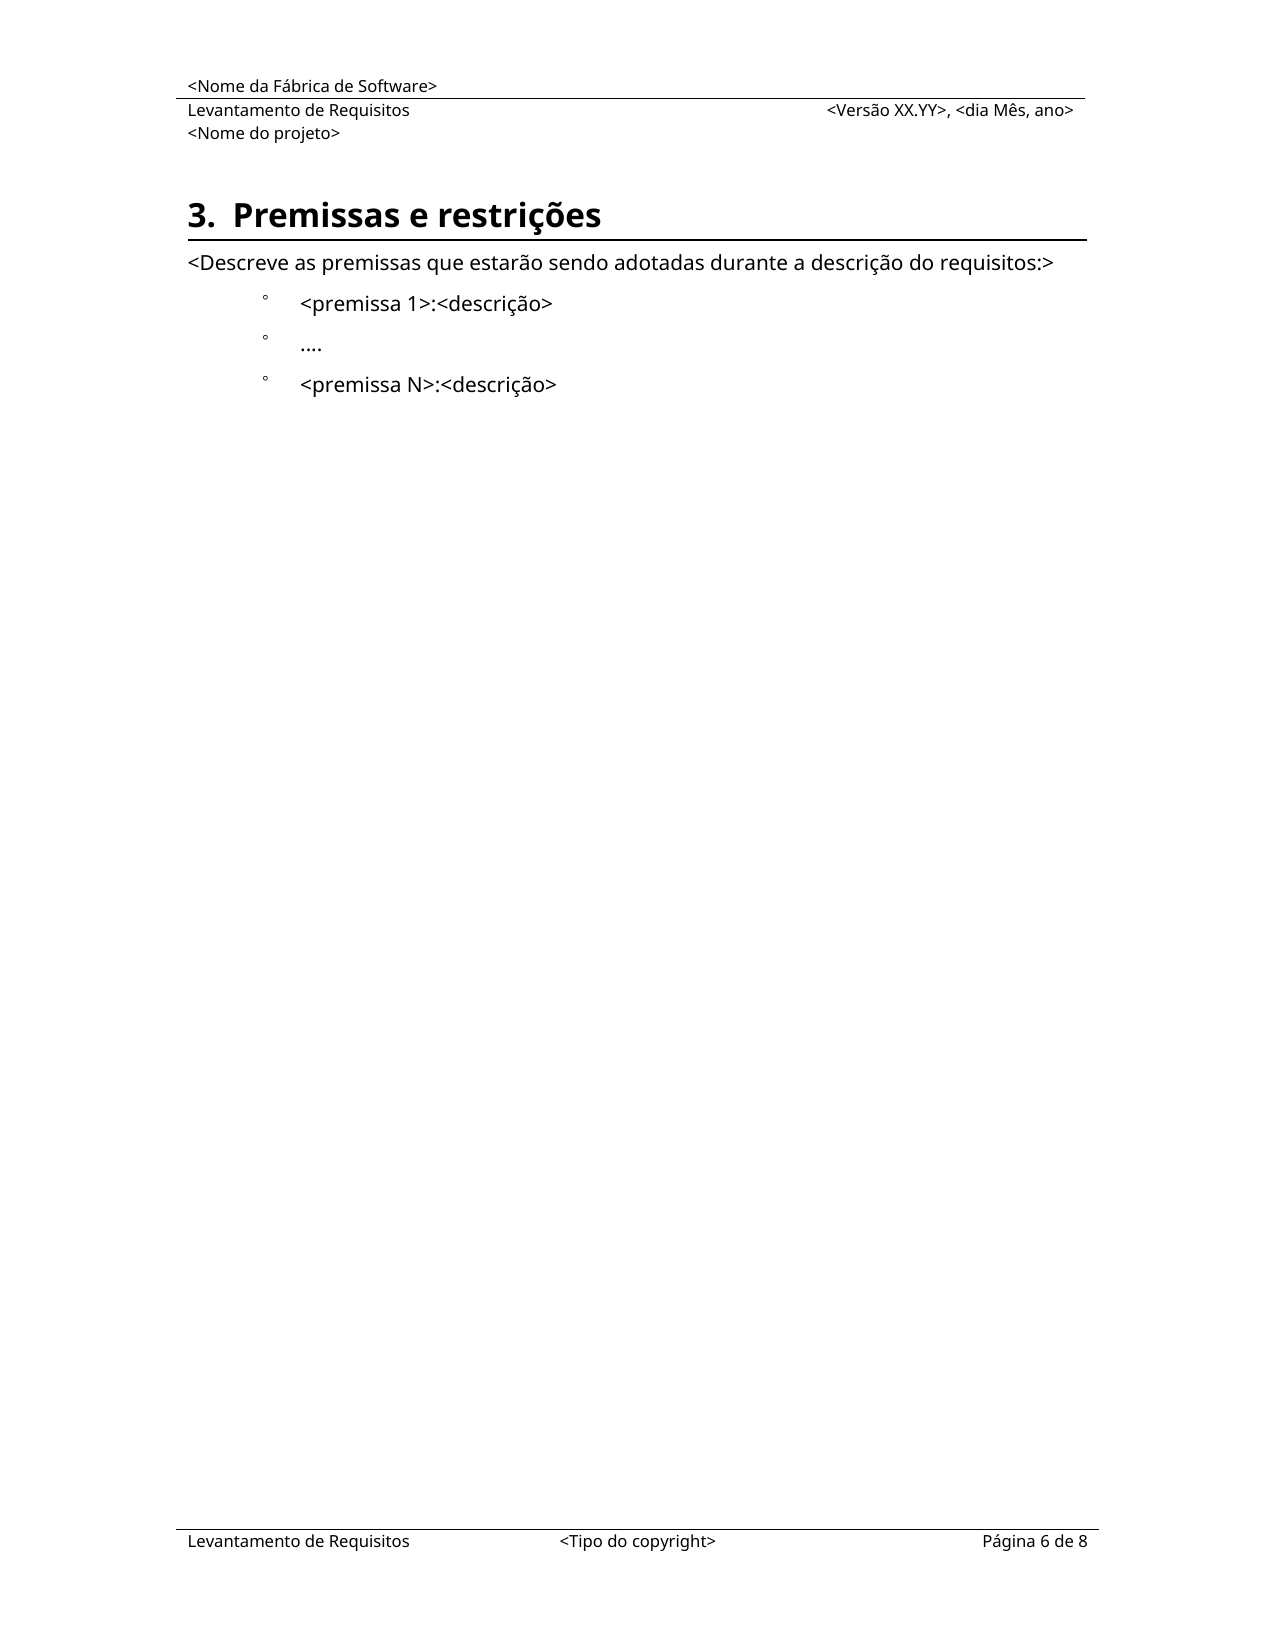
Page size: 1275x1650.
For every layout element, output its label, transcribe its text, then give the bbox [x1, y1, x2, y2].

list .... [262, 329, 1087, 358]
list <premissa 1>:<descrição> [262, 289, 1087, 317]
text <Descreve as premissas que estarão sendo adotadas durante a descrição do requisitos:> [187, 248, 1087, 276]
subtitle Premissas e restrições [187, 192, 1087, 241]
list <premissa N>:<descrição> [262, 371, 1087, 399]
